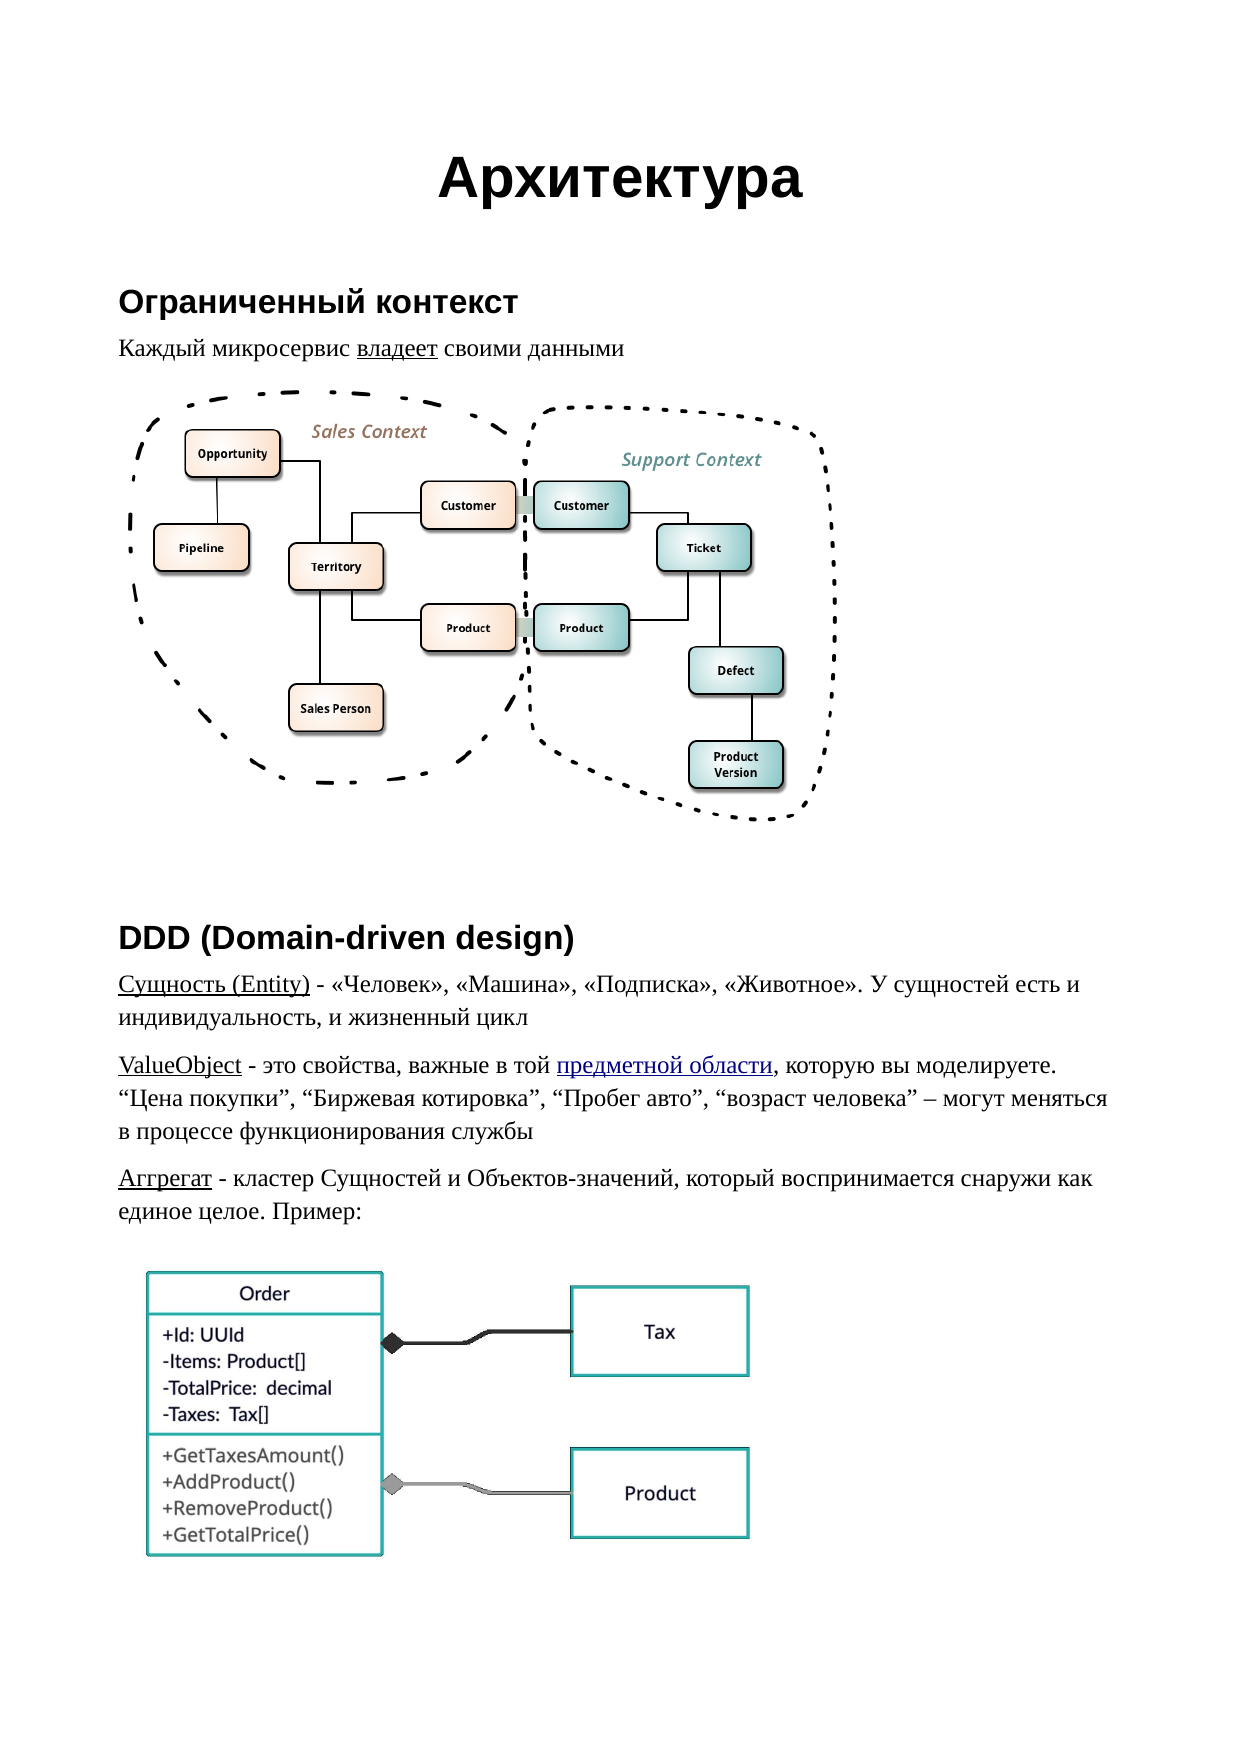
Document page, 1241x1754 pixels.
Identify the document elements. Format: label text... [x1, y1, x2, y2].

text Сущность (Entity) - «Человек», «Машина», «Подписка», «Животное». У сущностей есть и индивидуальность, и жизненный цикл [118, 969, 1122, 1031]
picture [118, 380, 845, 831]
text Аггрегат - кластер Сущностей и Объектов-значений, который воспринимается снаружи как единое целое. Пример: [118, 1163, 1122, 1225]
subtitle Ограниченный контекст [118, 282, 1122, 321]
title Архитектура [118, 143, 1122, 210]
picture [118, 1243, 777, 1584]
subtitle DDD (Domain-driven design) [118, 918, 1122, 957]
text Каждый микросервис владеет своими данными [118, 333, 1122, 362]
text ValueObject - это свойства, важные в той предметной области, которую вы моделируете. “Цена покупки”, “Биржевая котировка”, “Пробег авто”, “возраст человека” – могут меняться в процессе функционирования службы [118, 1050, 1122, 1144]
